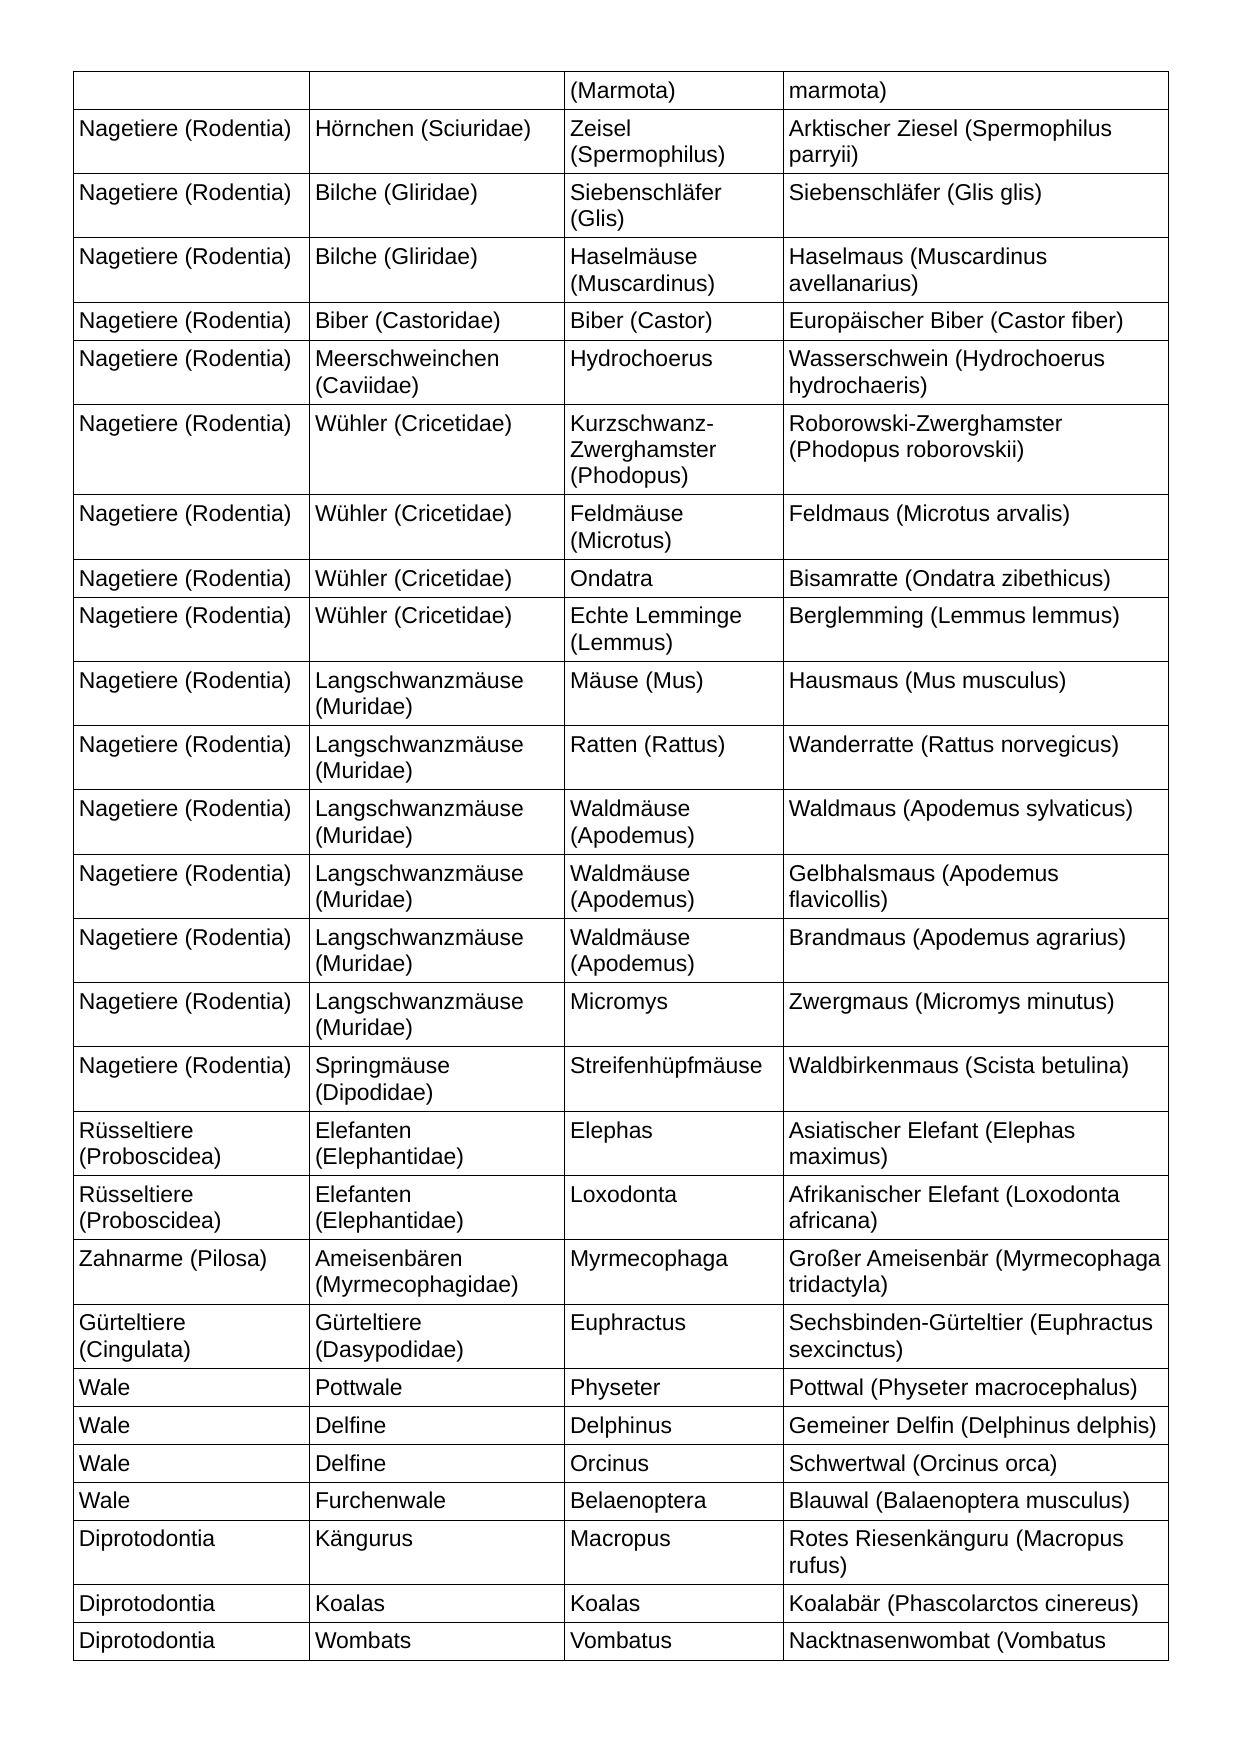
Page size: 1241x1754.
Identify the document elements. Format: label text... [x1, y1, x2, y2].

table_cell Wühler (Cricetidae) [310, 495, 564, 559]
table_cell Ratten (Rattus) [565, 726, 783, 789]
table_cell Delphinus [565, 1407, 783, 1444]
table_cell Nagetiere (Rodentia) [74, 560, 309, 597]
table_cell Myrmecophaga [565, 1240, 783, 1303]
table_cell Loxodonta [565, 1176, 783, 1239]
table_cell Euphractus [565, 1305, 783, 1368]
table_cell Gürteltiere (Cingulata) [74, 1305, 309, 1368]
table_cell [74, 72, 309, 109]
table_cell Wale [74, 1445, 309, 1482]
table_cell Pottwal (Physeter macrocephalus) [784, 1369, 1168, 1406]
table_cell Nagetiere (Rodentia) [74, 110, 309, 173]
table_cell Nagetiere (Rodentia) [74, 983, 309, 1046]
table_cell Diprotodontia [74, 1585, 309, 1622]
table_cell Nagetiere (Rodentia) [74, 855, 309, 918]
table_cell Hausmaus (Mus musculus) [784, 662, 1168, 725]
table_cell Bilche (Gliridae) [310, 174, 564, 237]
table_cell Hörnchen (Sciuridae) [310, 110, 564, 173]
table_cell Nagetiere (Rodentia) [74, 238, 309, 302]
table_cell Koalabär (Phascolarctos cinereus) [784, 1585, 1168, 1622]
table_cell Nagetiere (Rodentia) [74, 174, 309, 237]
table_cell Europäischer Biber (Castor fiber) [784, 303, 1168, 339]
table_cell Macropus [565, 1521, 783, 1584]
table_cell Ameisenbären (Myrmecophagidae) [310, 1240, 564, 1303]
table_cell Wanderratte (Rattus norvegicus) [784, 726, 1168, 789]
table_cell Waldbirkenmaus (Scista betulina) [784, 1047, 1168, 1111]
table_cell Waldmäuse (Apodemus) [565, 919, 783, 982]
table_cell Nagetiere (Rodentia) [74, 726, 309, 789]
table_cell Hydrochoerus [565, 341, 783, 404]
table_cell Nagetiere (Rodentia) [74, 662, 309, 725]
table_cell Langschwanzmäuse (Muridae) [310, 855, 564, 918]
table_cell Bilche (Gliridae) [310, 238, 564, 302]
table_cell Belaenoptera [565, 1483, 783, 1519]
table_cell Berglemming (Lemmus lemmus) [784, 598, 1168, 661]
table_cell Kurzschwanz-Zwerghamster (Phodopus) [565, 405, 783, 494]
table_cell Micromys [565, 983, 783, 1046]
table_cell Langschwanzmäuse (Muridae) [310, 983, 564, 1046]
table_cell Physeter [565, 1369, 783, 1406]
table_cell [310, 72, 564, 109]
table_cell Waldmäuse (Apodemus) [565, 855, 783, 918]
table_cell Haselmaus (Muscardinus avellanarius) [784, 238, 1168, 302]
table_cell Nagetiere (Rodentia) [74, 405, 309, 494]
table_cell Zahnarme (Pilosa) [74, 1240, 309, 1303]
table_cell Wale [74, 1407, 309, 1444]
table_cell Diprotodontia [74, 1623, 309, 1659]
table_cell Waldmaus (Apodemus sylvaticus) [784, 790, 1168, 854]
table_cell Roborowski-Zwerghamster (Phodopus roborovskii) [784, 405, 1168, 494]
table_cell Kängurus [310, 1521, 564, 1584]
table_cell Nagetiere (Rodentia) [74, 598, 309, 661]
table_cell Biber (Castor) [565, 303, 783, 339]
table_cell Koalas [565, 1585, 783, 1622]
table_cell Meerschweinchen (Caviidae) [310, 341, 564, 404]
table_cell Arktischer Ziesel (Spermophilus parryii) [784, 110, 1168, 173]
table_cell Blauwal (Balaenoptera musculus) [784, 1483, 1168, 1519]
table_cell Elefanten (Elephantidae) [310, 1176, 564, 1239]
table_cell Haselmäuse (Muscardinus) [565, 238, 783, 302]
table_cell Nacktnasenwombat (Vombatus [784, 1623, 1168, 1659]
table_cell Nagetiere (Rodentia) [74, 1047, 309, 1111]
table_cell Wale [74, 1369, 309, 1406]
table_cell Nagetiere (Rodentia) [74, 919, 309, 982]
table_cell Rüsseltiere (Proboscidea) [74, 1112, 309, 1175]
table_cell Orcinus [565, 1445, 783, 1482]
table_cell Zeisel (Spermophilus) [565, 110, 783, 173]
table_cell Elefanten (Elephantidae) [310, 1112, 564, 1175]
table_cell Elephas [565, 1112, 783, 1175]
table_cell Feldmaus (Microtus arvalis) [784, 495, 1168, 559]
table_cell Langschwanzmäuse (Muridae) [310, 919, 564, 982]
table_cell Nagetiere (Rodentia) [74, 341, 309, 404]
table_cell Delfine [310, 1407, 564, 1444]
table_cell Langschwanzmäuse (Muridae) [310, 726, 564, 789]
table_cell Nagetiere (Rodentia) [74, 303, 309, 339]
table_cell Zwergmaus (Micromys minutus) [784, 983, 1168, 1046]
table_cell Langschwanzmäuse (Muridae) [310, 662, 564, 725]
table_cell Siebenschläfer (Glis glis) [784, 174, 1168, 237]
table_cell Gemeiner Delfin (Delphinus delphis) [784, 1407, 1168, 1444]
table_cell Asiatischer Elefant (Elephas maximus) [784, 1112, 1168, 1175]
table_cell Biber (Castoridae) [310, 303, 564, 339]
table_cell Sechsbinden-Gürteltier (Euphractus sexcinctus) [784, 1305, 1168, 1368]
table_cell Wühler (Cricetidae) [310, 598, 564, 661]
table_cell Delfine [310, 1445, 564, 1482]
table_cell Wühler (Cricetidae) [310, 560, 564, 597]
table_cell Wühler (Cricetidae) [310, 405, 564, 494]
table_cell Diprotodontia [74, 1521, 309, 1584]
table_cell marmota) [784, 72, 1168, 109]
table_cell Waldmäuse (Apodemus) [565, 790, 783, 854]
table_cell Mäuse (Mus) [565, 662, 783, 725]
table_cell Siebenschläfer (Glis) [565, 174, 783, 237]
table_cell Pottwale [310, 1369, 564, 1406]
table_cell Springmäuse (Dipodidae) [310, 1047, 564, 1111]
table_cell Bisamratte (Ondatra zibethicus) [784, 560, 1168, 597]
table_cell Rüsseltiere (Proboscidea) [74, 1176, 309, 1239]
table_cell Ondatra [565, 560, 783, 597]
table_cell Langschwanzmäuse (Muridae) [310, 790, 564, 854]
table_cell Afrikanischer Elefant (Loxodonta africana) [784, 1176, 1168, 1239]
table_cell Vombatus [565, 1623, 783, 1659]
table_cell Schwertwal (Orcinus orca) [784, 1445, 1168, 1482]
table_cell Streifenhüpfmäuse [565, 1047, 783, 1111]
table_cell Nagetiere (Rodentia) [74, 790, 309, 854]
table_cell Rotes Riesenkänguru (Macropus rufus) [784, 1521, 1168, 1584]
table_cell Feldmäuse (Microtus) [565, 495, 783, 559]
table_cell Koalas [310, 1585, 564, 1622]
table_cell Gürteltiere (Dasypodidae) [310, 1305, 564, 1368]
table_cell (Marmota) [565, 72, 783, 109]
table_cell Wombats [310, 1623, 564, 1659]
table_cell Großer Ameisenbär (Myrmecophaga tridactyla) [784, 1240, 1168, 1303]
table_cell Echte Lemminge (Lemmus) [565, 598, 783, 661]
table_cell Nagetiere (Rodentia) [74, 495, 309, 559]
table_cell Wasserschwein (Hydrochoerus hydrochaeris) [784, 341, 1168, 404]
table_cell Gelbhalsmaus (Apodemus flavicollis) [784, 855, 1168, 918]
table_cell Furchenwale [310, 1483, 564, 1519]
table_cell Brandmaus (Apodemus agrarius) [784, 919, 1168, 982]
table_cell Wale [74, 1483, 309, 1519]
